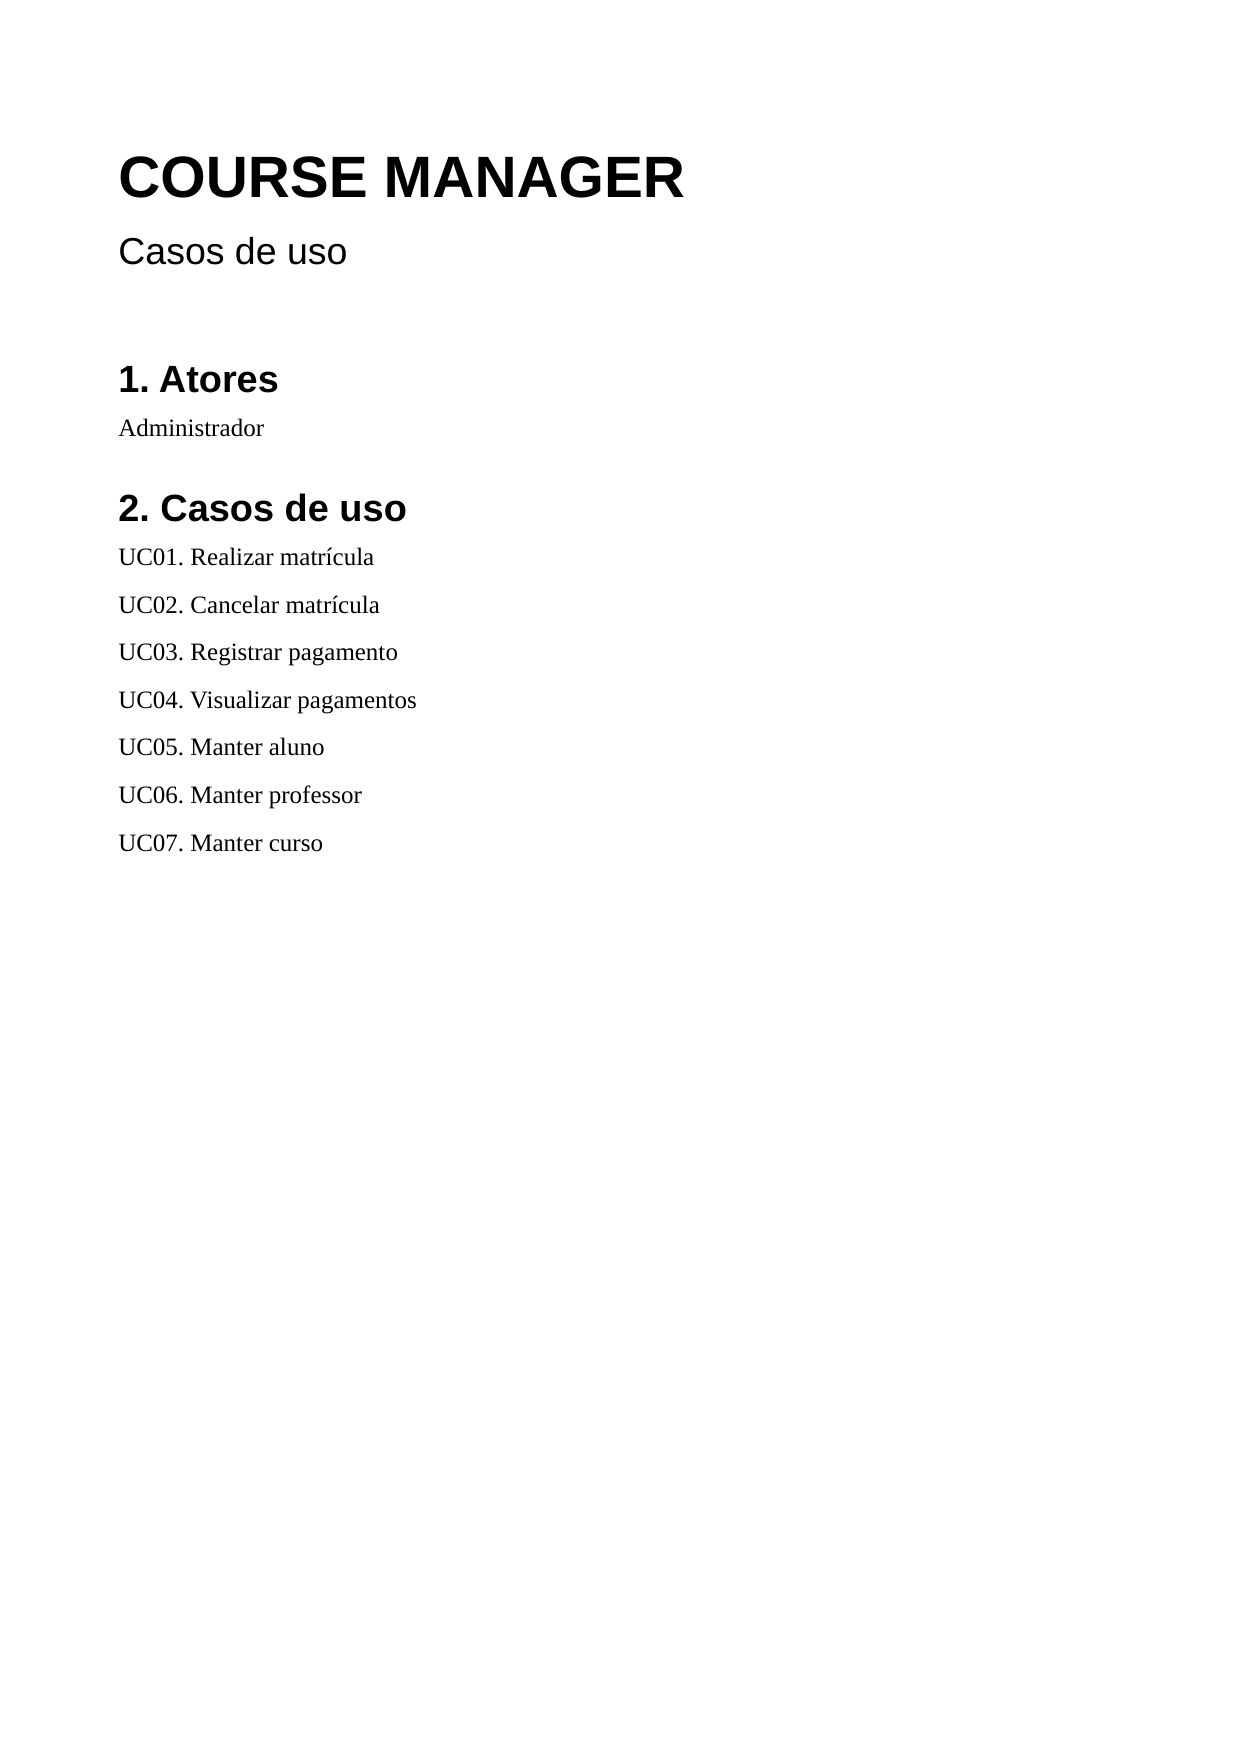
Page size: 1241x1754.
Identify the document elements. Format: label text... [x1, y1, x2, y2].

text UC07. Manter curso [118, 828, 1122, 856]
subtitle 1. Atores [118, 357, 1122, 401]
text UC04. Visualizar pagamentos [118, 685, 1122, 714]
text Administrador [118, 413, 1122, 442]
text UC01. Realizar matrícula [118, 542, 1122, 571]
title COURSE MANAGER [118, 143, 1122, 210]
text UC06. Manter professor [118, 780, 1122, 809]
subtitle 2. Casos de uso [118, 486, 1122, 529]
subtitle Casos de uso [118, 229, 1122, 272]
text UC05. Manter aluno [118, 732, 1122, 761]
text UC03. Registrar pagamento [118, 637, 1122, 666]
text UC02. Cancelar matrícula [118, 590, 1122, 618]
